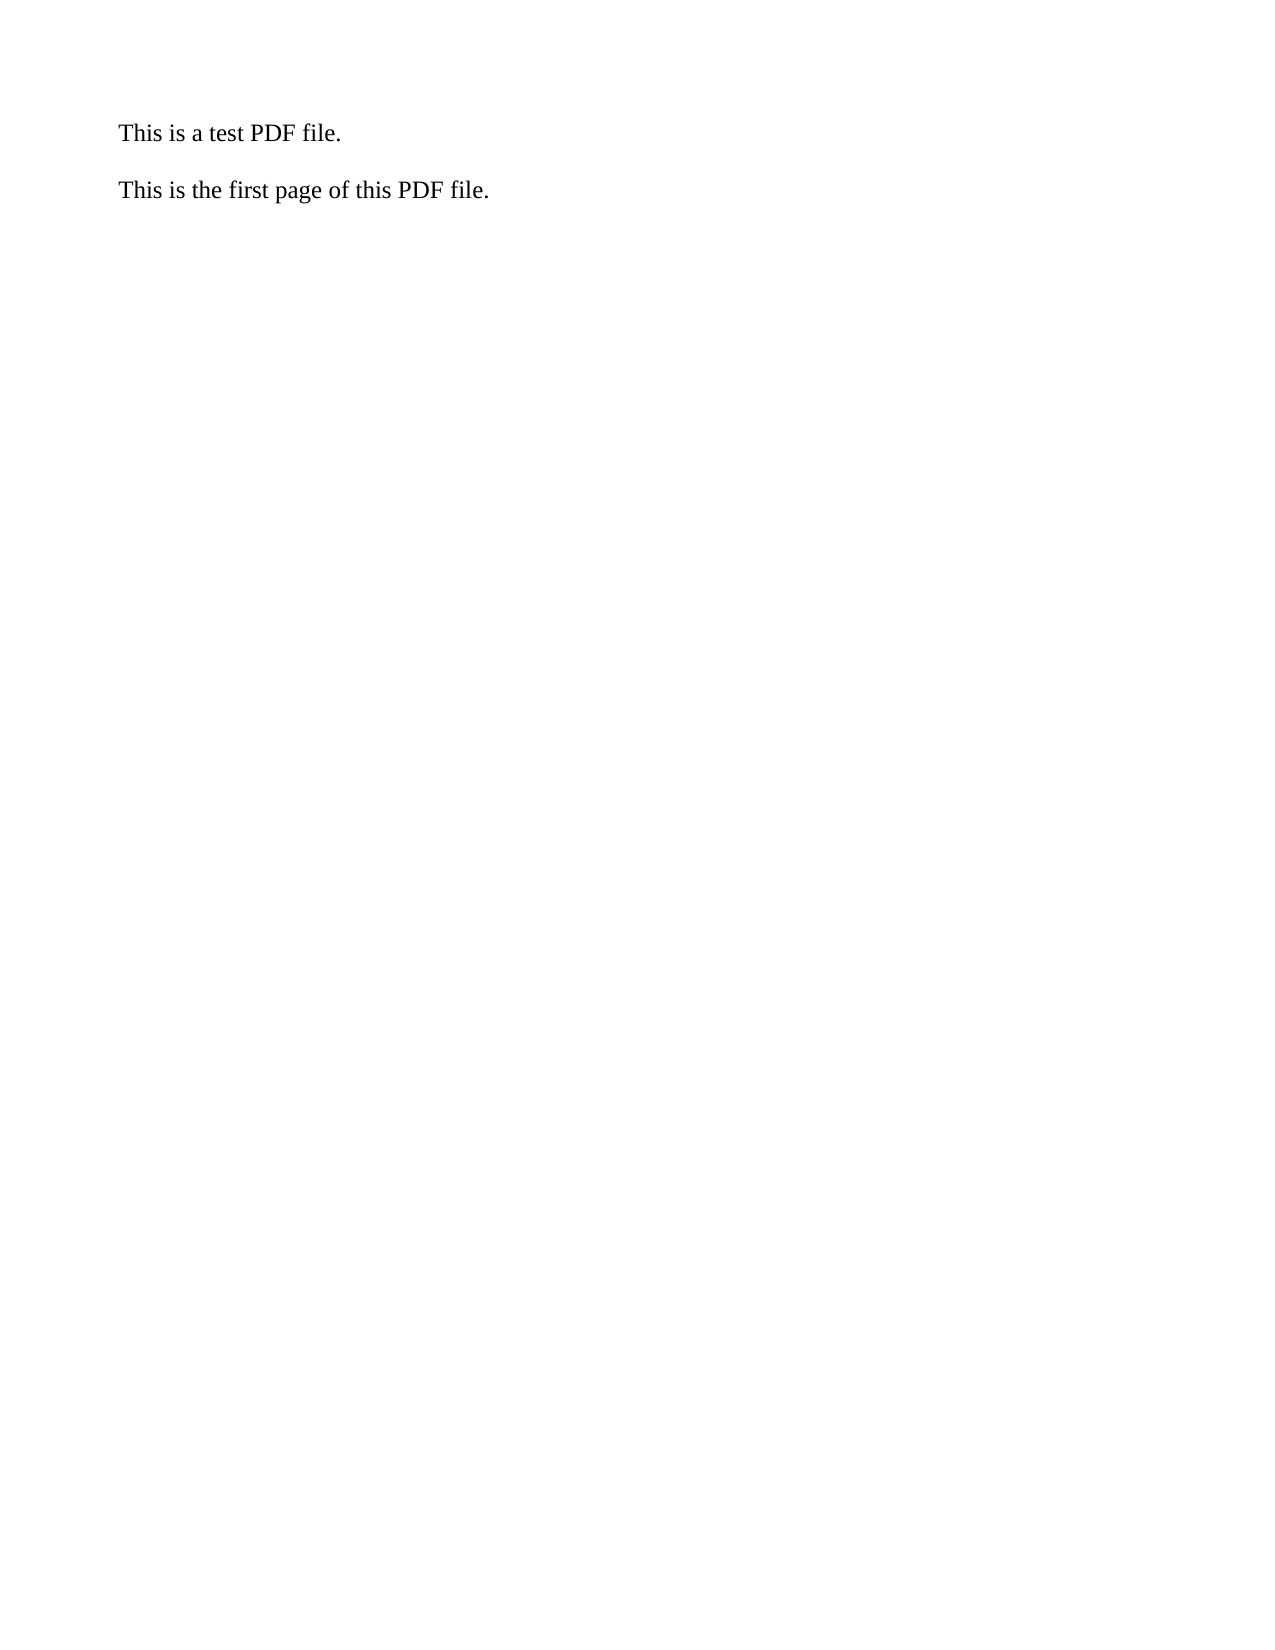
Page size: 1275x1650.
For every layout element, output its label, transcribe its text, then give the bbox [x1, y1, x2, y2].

text This is a test PDF file. [118, 118, 1157, 147]
text This is the first page of this PDF file. [118, 176, 1157, 204]
